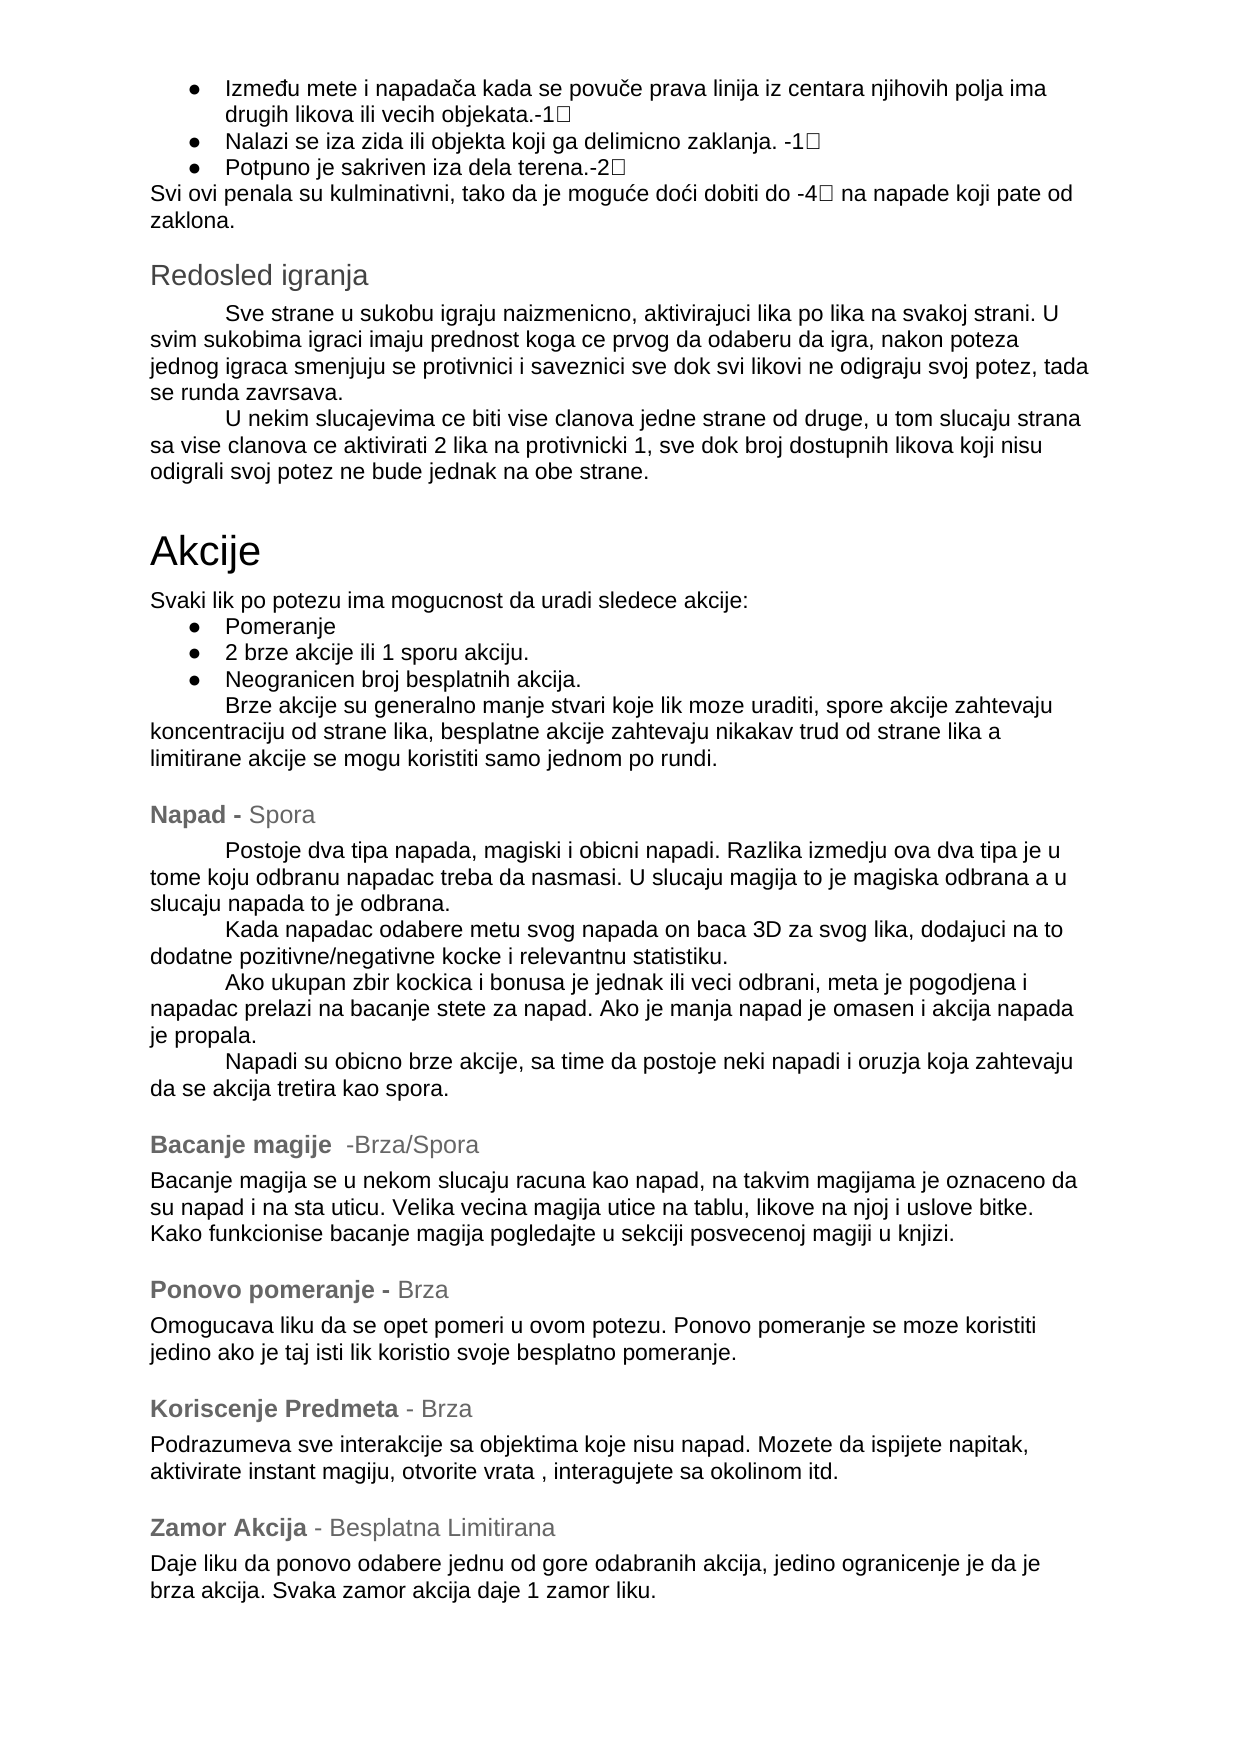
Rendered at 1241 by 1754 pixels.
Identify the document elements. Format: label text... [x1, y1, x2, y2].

list Potpuno je sakriven iza dela terena.-2🎲 [187, 154, 1091, 180]
text Omogucava liku da se opet pomeri u ovom potezu. Ponovo pomeranje se moze koristiti jedino ako je taj isti lik koristio svoje besplatno pomeranje. [150, 1312, 1091, 1365]
text Svi ovi penala su kulminativni, tako da je moguće doći dobiti do -4🎲 na napade koji pate od zaklona. [150, 180, 1091, 233]
text Napadi su obicno brze akcije, sa time da postoje neki napadi i oruzja koja zahtevaju da se akcija tretira kao spora. [150, 1048, 1091, 1101]
subtitle Akcije [150, 526, 1091, 574]
text Brze akcije su generalno manje stvari koje lik moze uraditi, spore akcije zahtevaju koncentraciju od strane lika, besplatne akcije zahtevaju nikakav trud od strane lika a limitirane akcije se mogu koristiti samo jednom po rundi. [150, 692, 1091, 771]
subtitle Bacanje magije -Brza/Spora [150, 1130, 1091, 1159]
list Neogranicen broj besplatnih akcija. [187, 666, 1091, 692]
text Ako ukupan zbir kockica i bonusa je jednak ili veci odbrani, meta je pogodjena i napadac prelazi na bacanje stete za napad. Ako je manja napad je omasen i akcija napada je propala. [150, 969, 1091, 1048]
text Bacanje magija se u nekom slucaju racuna kao napad, na takvim magijama je oznaceno da su napad i na sta uticu. Velika vecina magija utice na tablu, likove na njoj i uslove bitke. Kako funkcionise bacanje magija pogledajte u sekciji posvecenoj magiji u knjizi. [150, 1167, 1091, 1246]
list Nalazi se iza zida ili objekta koji ga delimicno zaklanja. -1🎲 [187, 128, 1091, 154]
text Kada napadac odabere metu svog napada on baca 3D za svog lika, dodajuci na to dodatne pozitivne/negativne kocke i relevantnu statistiku. [150, 916, 1091, 969]
list 2 brze akcije ili 1 sporu akciju. [187, 639, 1091, 666]
text U nekim slucajevima ce biti vise clanova jedne strane od druge, u tom slucaju strana sa vise clanova ce aktivirati 2 lika na protivnicki 1, sve dok broj dostupnih likova koji nisu odigrali svoj potez ne bude jednak na obe strane. [150, 405, 1091, 484]
list Između mete i napadača kada se povuče prava linija iz centara njihovih polja ima drugih likova ili vecih objekata.-1🎲 [187, 75, 1091, 128]
text Sve strane u sukobu igraju naizmenicno, aktivirajuci lika po lika na svakoj strani. U svim sukobima igraci imaju prednost koga ce prvog da odaberu da igra, nakon poteza jednog igraca smenjuju se protivnici i saveznici sve dok svi likovi ne odigraju svoj potez, tada se runda zavrsava. [150, 300, 1091, 405]
subtitle Koriscenje Predmeta - Brza [150, 1394, 1091, 1423]
text Postoje dva tipa napada, magiski i obicni napadi. Razlika izmedju ova dva tipa je u tome koju odbranu napadac treba da nasmasi. U slucaju magija to je magiska odbrana a u slucaju napada to je odbrana. [150, 837, 1091, 916]
list Pomeranje [187, 613, 1091, 639]
subtitle Ponovo pomeranje - Brza [150, 1275, 1091, 1304]
subtitle Zamor Akcija - Besplatna Limitirana [150, 1513, 1091, 1542]
subtitle Redosled igranja [150, 258, 1091, 292]
text Svaki lik po potezu ima mogucnost da uradi sledece akcije: [150, 587, 1091, 613]
text Podrazumeva sve interakcije sa objektima koje nisu napad. Mozete da ispijete napitak, aktivirate instant magiju, otvorite vrata , interagujete sa okolinom itd. [150, 1431, 1091, 1484]
text Daje liku da ponovo odabere jednu od gore odabranih akcija, jedino ogranicenje je da je brza akcija. Svaka zamor akcija daje 1 zamor liku. [150, 1550, 1091, 1603]
subtitle Napad - Spora [150, 800, 1091, 829]
